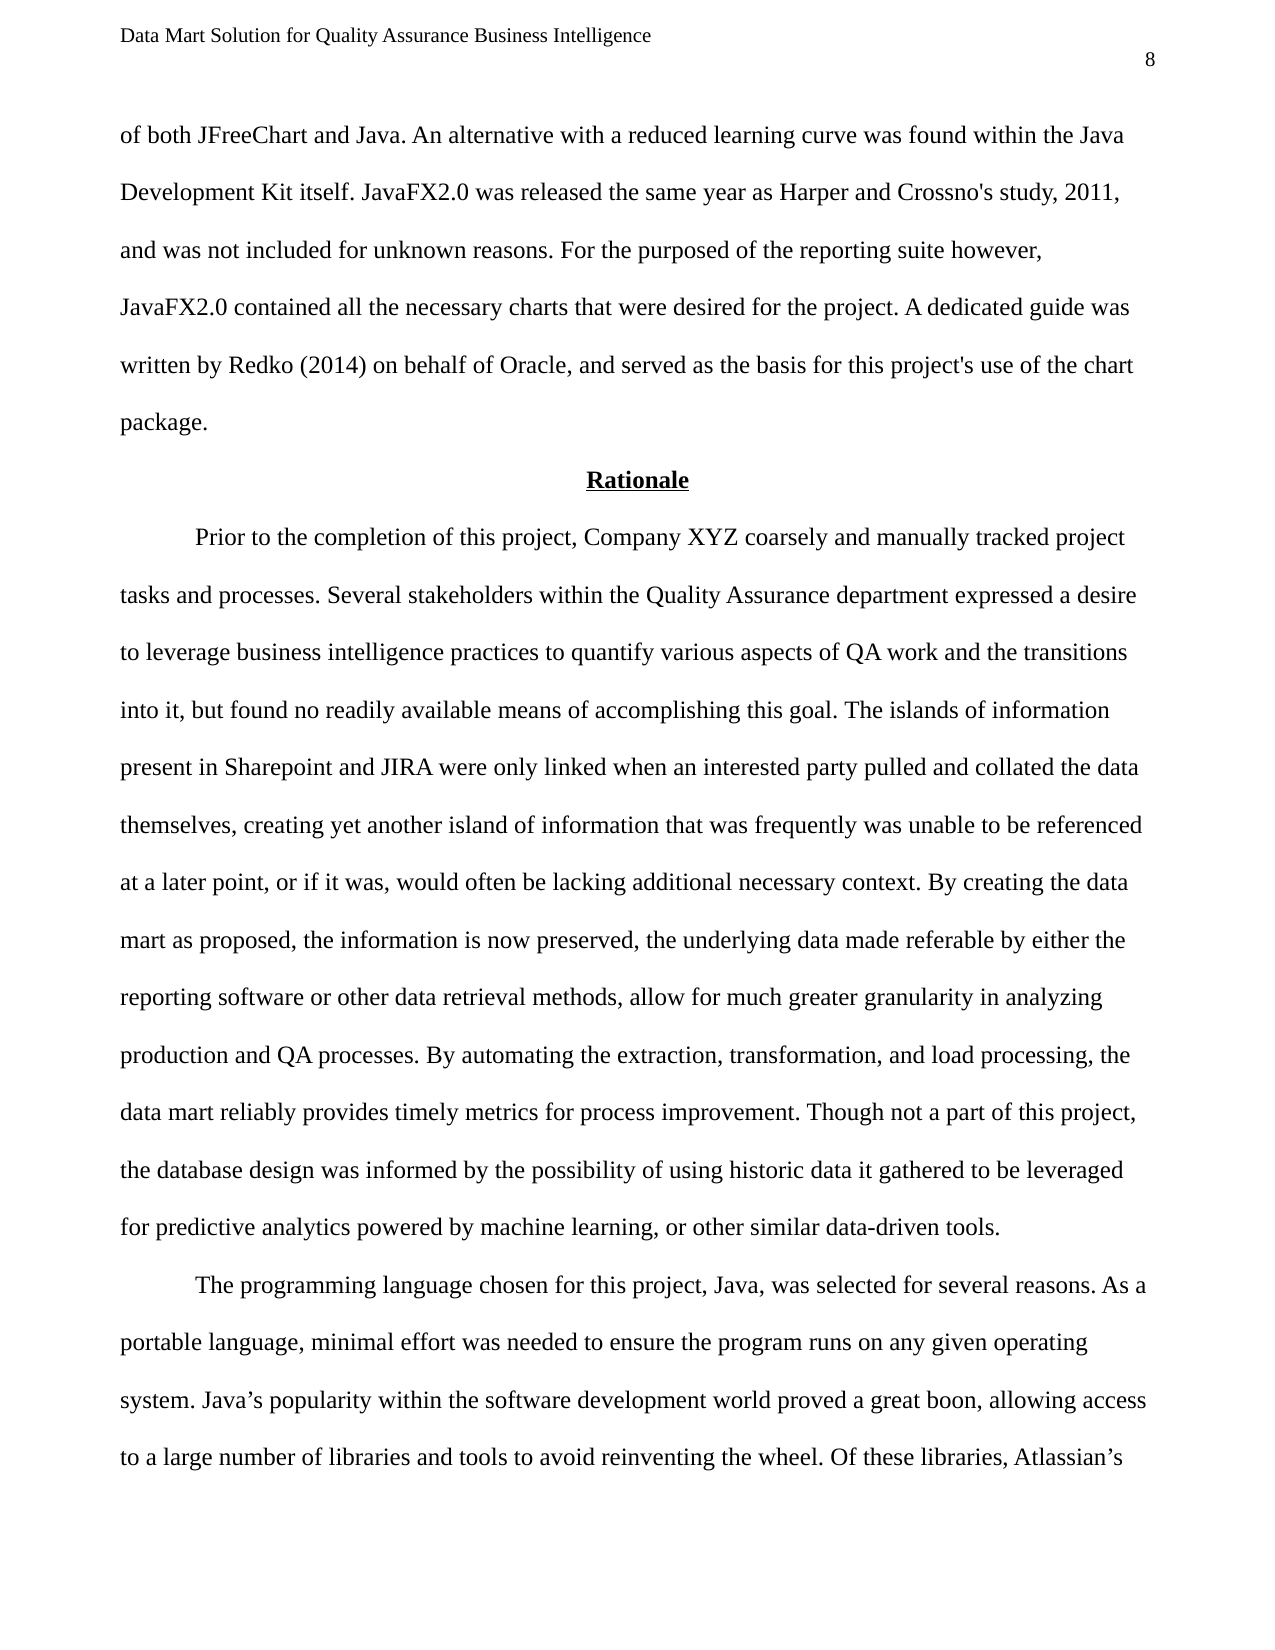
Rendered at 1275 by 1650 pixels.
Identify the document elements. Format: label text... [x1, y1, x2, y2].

text of both JFreeChart and Java. An alternative with a reduced learning curve was found within the Java Development Kit itself. JavaFX2.0 was released the same year as Harper and Crossno's study, 2011, and was not included for unknown reasons. For the purposed of the reporting suite however, JavaFX2.0 contained all the necessary charts that were desired for the project. A dedicated guide was written by Redko (2014) on behalf of Oracle, and served as the basis for this project's use of the chart package. [120, 120, 1155, 436]
text Prior to the completion of this project, Company XYZ coarsely and manually tracked project tasks and processes. Several stakeholders within the Quality Assurance department expressed a desire to leverage business intelligence practices to quantify various aspects of QA work and the transitions into it, but found no readily available means of accomplishing this goal. The islands of information present in Sharepoint and JIRA were only linked when an interested party pulled and collated the data themselves, creating yet another island of information that was frequently was unable to be referenced at a later point, or if it was, would often be lacking additional necessary context. By creating the data mart as proposed, the information is now preserved, the underlying data made referable by either the reporting software or other data retrieval methods, allow for much greater granularity in analyzing production and QA processes. By automating the extraction, transformation, and load processing, the data mart reliably provides timely metrics for process improvement. Though not a part of this project, the database design was informed by the possibility of using historic data it gathered to be leveraged for predictive analytics powered by machine learning, or other similar data-driven tools. [120, 522, 1155, 1241]
text The programming language chosen for this project, Java, was selected for several reasons. As a portable language, minimal effort was needed to ensure the program runs on any given operating system. Java’s popularity within the software development world proved a great boon, allowing access to a large number of libraries and tools to avoid reinventing the wheel. Of these libraries, Atlassian’s [120, 1270, 1155, 1471]
text Rationale [120, 465, 1155, 494]
